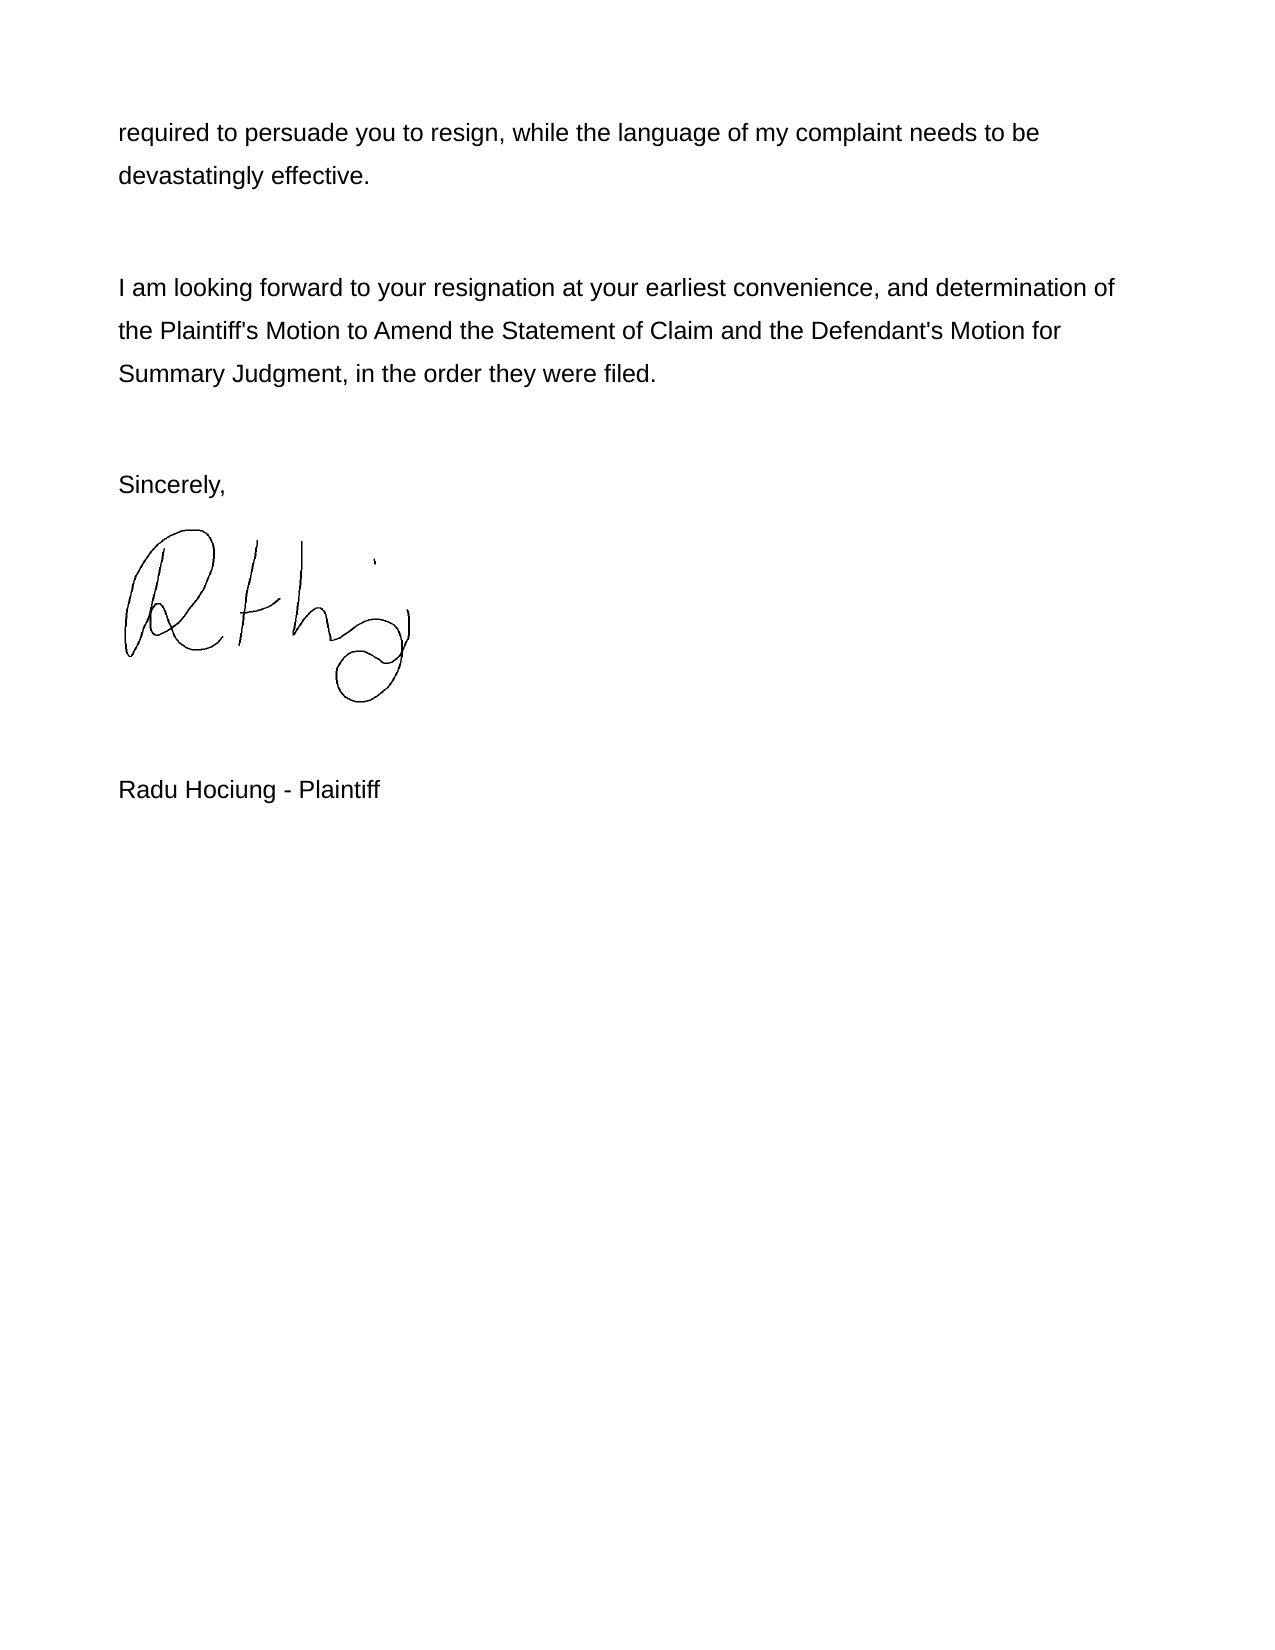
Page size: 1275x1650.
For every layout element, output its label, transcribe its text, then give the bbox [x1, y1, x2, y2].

text I am looking forward to your resignation at your earliest convenience, and determination of the Plaintiff's Motion to Amend the Statement of Claim and the Defendant's Motion for Summary Judgment, in the order they were filed. [118, 272, 1157, 387]
text required to persuade you to resign, while the language of my complaint needs to be devastatingly effective. [118, 118, 1157, 190]
text Sincerely, [118, 470, 1157, 499]
text Radu Hociung - Plaintiff [118, 775, 1157, 804]
picture [118, 527, 414, 705]
